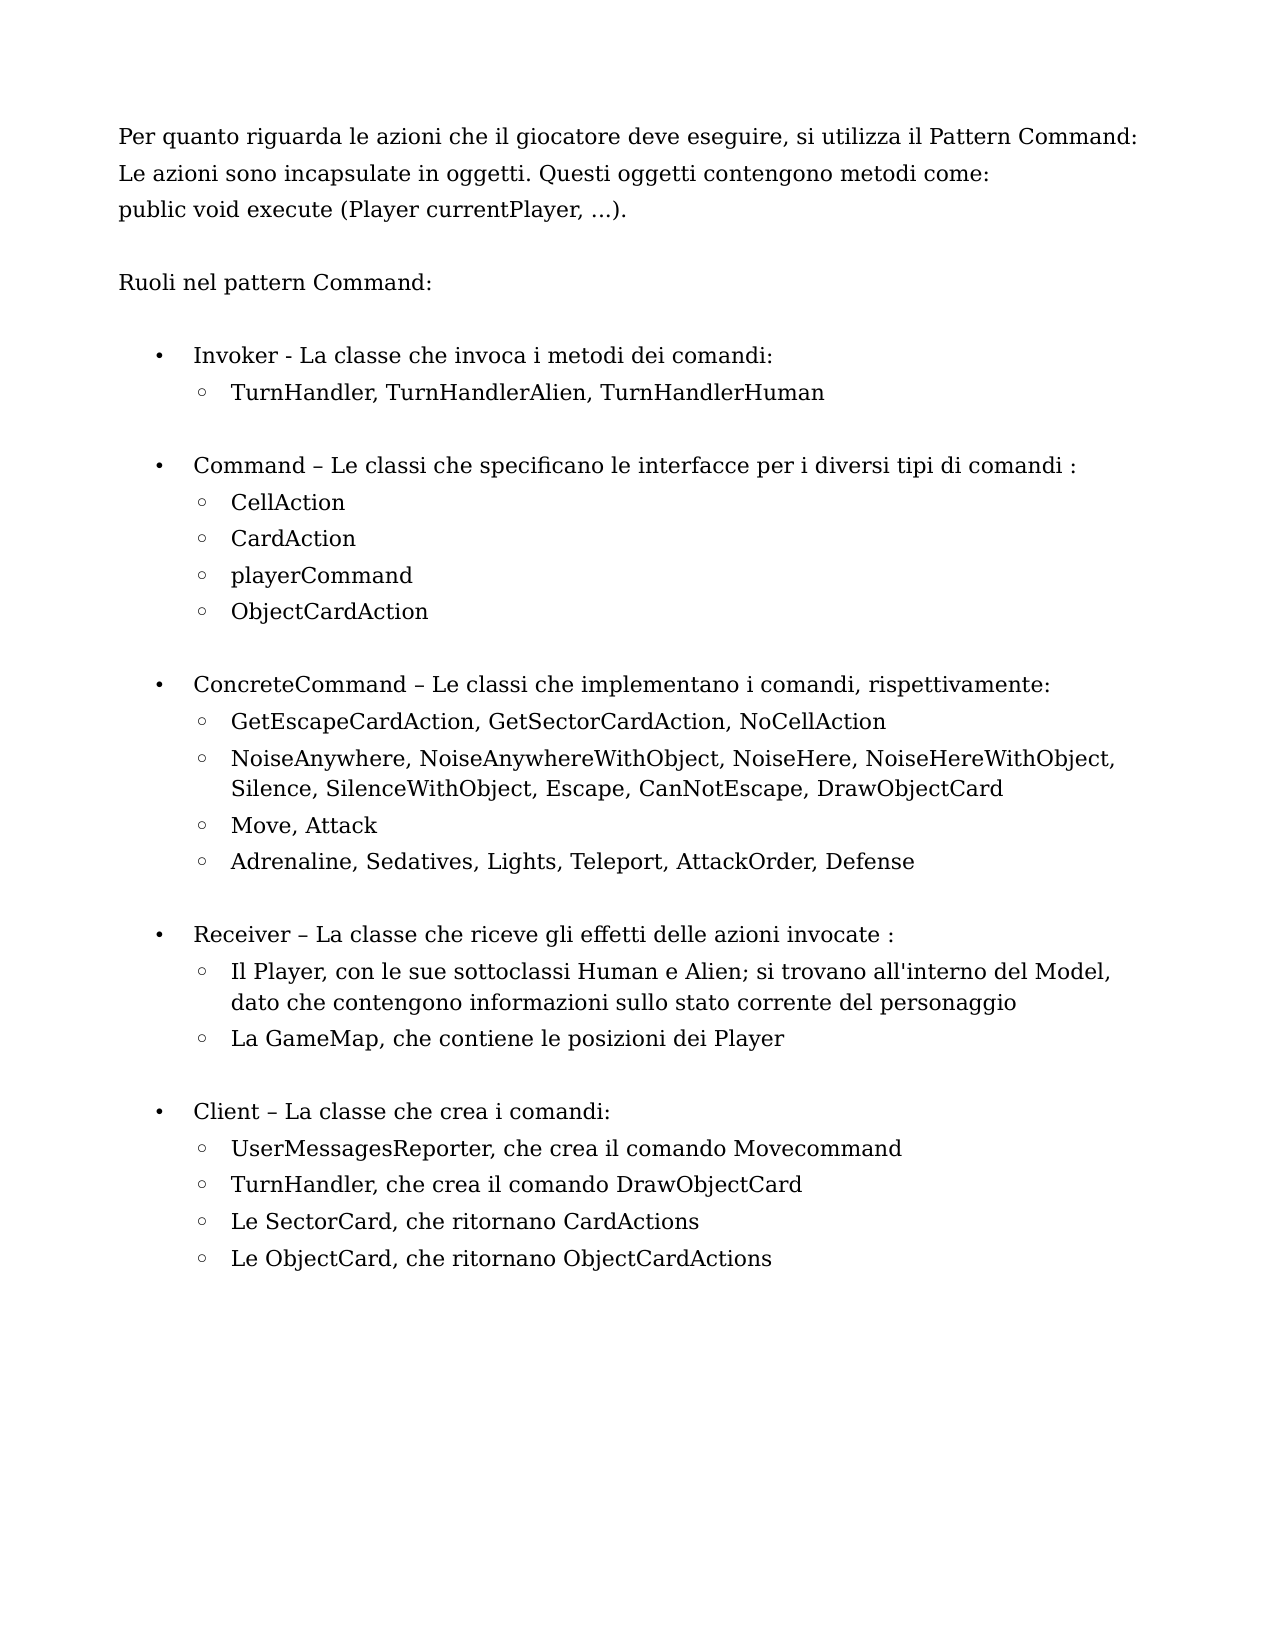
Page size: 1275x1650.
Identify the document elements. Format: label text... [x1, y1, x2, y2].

list ConcreteCommand – Le classi che implementano i comandi, rispettivamente: [156, 672, 1157, 698]
text Ruoli nel pattern Command: [118, 270, 1157, 296]
text public void execute (Player currentPlayer, ...). [118, 197, 1157, 223]
list TurnHandler, TurnHandlerAlien, TurnHandlerHuman [193, 380, 1157, 406]
text Le azioni sono incapsulate in oggetti. Questi oggetti contengono metodi come: [118, 161, 1157, 186]
list NoiseAnywhere, NoiseAnywhereWithObject, NoiseHere, NoiseHereWithObject, Silence, SilenceWithObject, Escape, CanNotEscape, DrawObjectCard [193, 746, 1157, 802]
list GetEscapeCardAction, GetSectorCardAction, NoCellAction [193, 709, 1157, 734]
list Command – Le classi che specificano le interfacce per i diversi tipi di comandi : [156, 453, 1157, 479]
list ObjectCardAction [193, 599, 1157, 625]
list Move, Attack [193, 813, 1157, 838]
list CardAction [193, 526, 1157, 552]
list playerCommand [193, 563, 1157, 588]
list Receiver – La classe che riceve gli effetti delle azioni invocate : [156, 922, 1157, 948]
list Le ObjectCard, che ritornano ObjectCardActions [193, 1246, 1157, 1271]
text Per quanto riguarda le azioni che il giocatore deve eseguire, si utilizza il Pattern Command: [118, 124, 1157, 149]
list CellAction [193, 490, 1157, 515]
list Adrenaline, Sedatives, Lights, Teleport, AttackOrder, Defense [193, 849, 1157, 875]
list Invoker - La classe che invoca i metodi dei comandi: [156, 343, 1157, 369]
list La GameMap, che contiene le posizioni dei Player [193, 1026, 1157, 1052]
list UserMessagesReporter, che crea il comando Movecommand [193, 1136, 1157, 1161]
list Il Player, con le sue sottoclassi Human e Alien; si trovano all'interno del Model, dato che contengono informazioni sullo stato corrente del personaggio [193, 959, 1157, 1015]
list Le SectorCard, che ritornano CardActions [193, 1209, 1157, 1234]
list TurnHandler, che crea il comando DrawObjectCard [193, 1172, 1157, 1198]
list Client – La classe che crea i comandi: [156, 1099, 1157, 1125]
